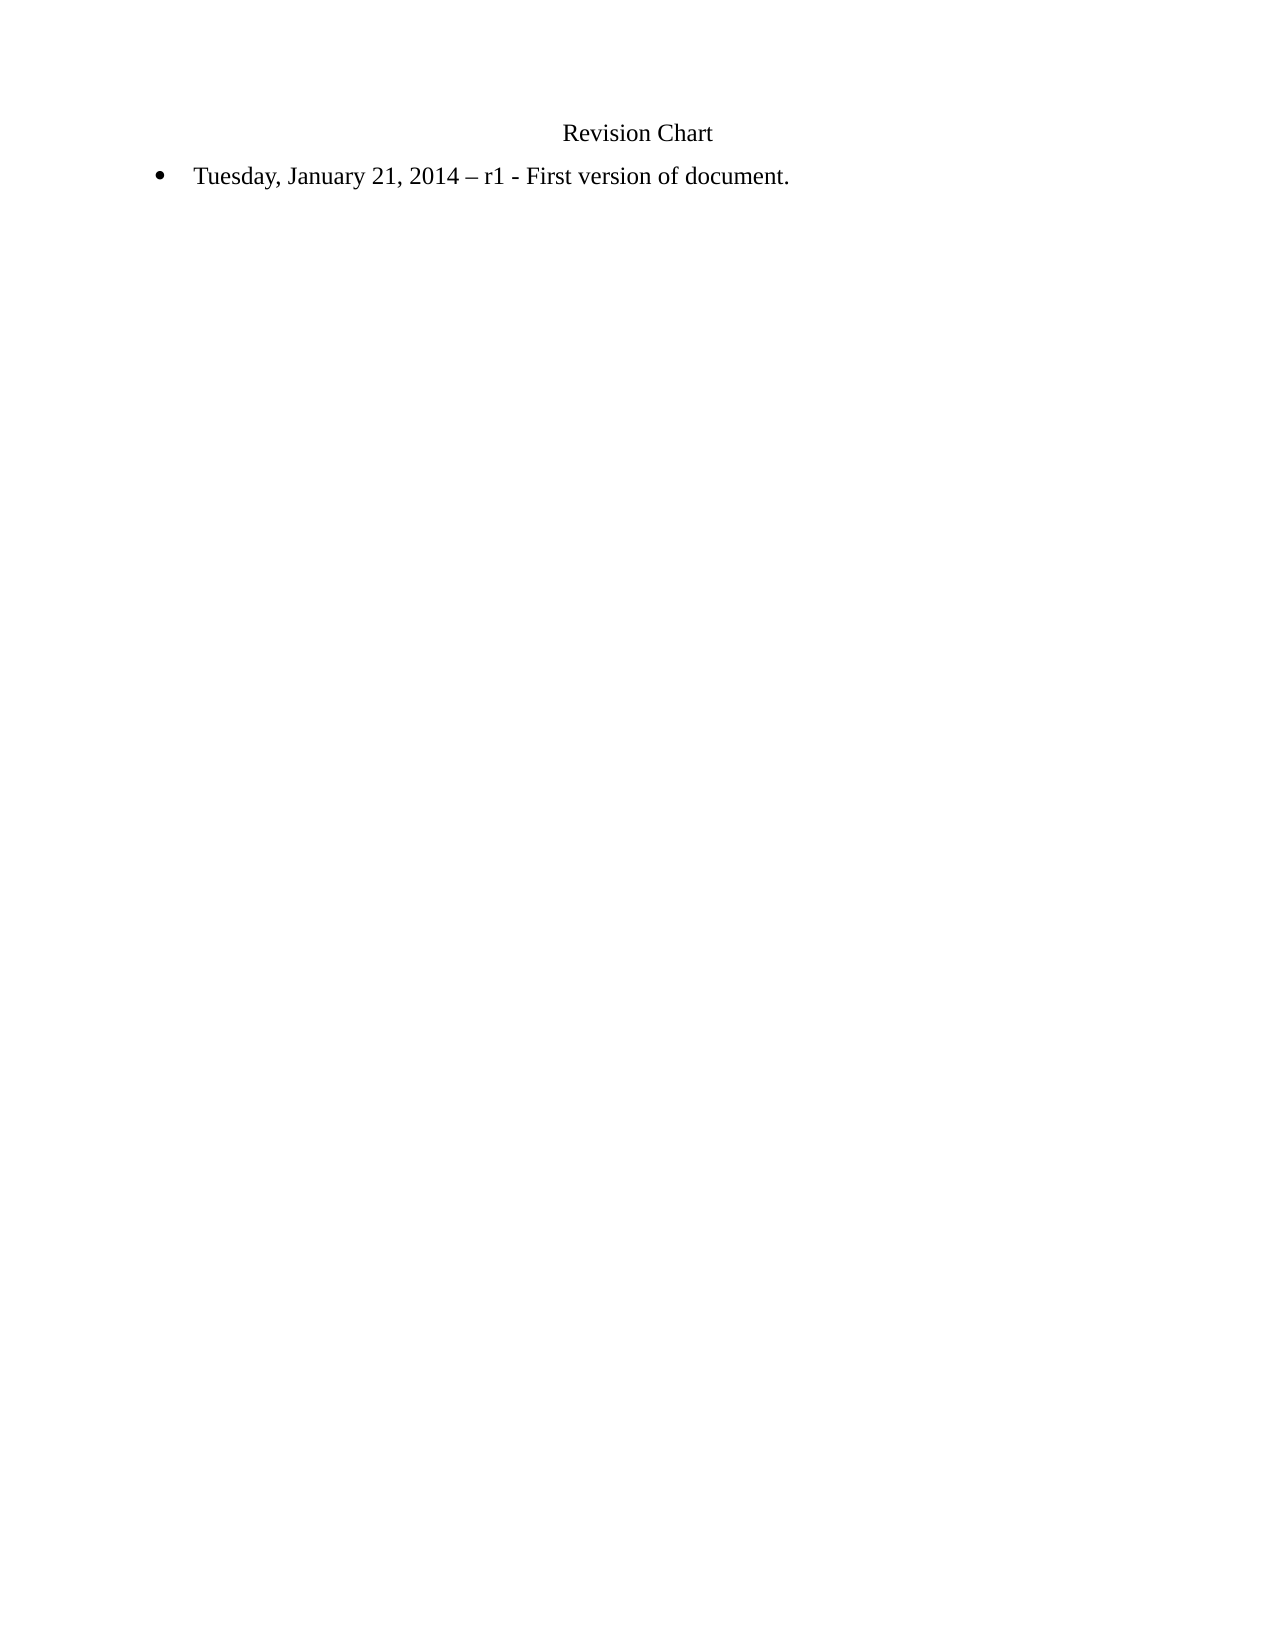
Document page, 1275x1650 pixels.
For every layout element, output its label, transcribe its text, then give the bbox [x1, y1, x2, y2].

list Tuesday, January 21, 2014 – r1 - First version of document. [156, 161, 1157, 190]
text Revision Chart [118, 118, 1157, 147]
